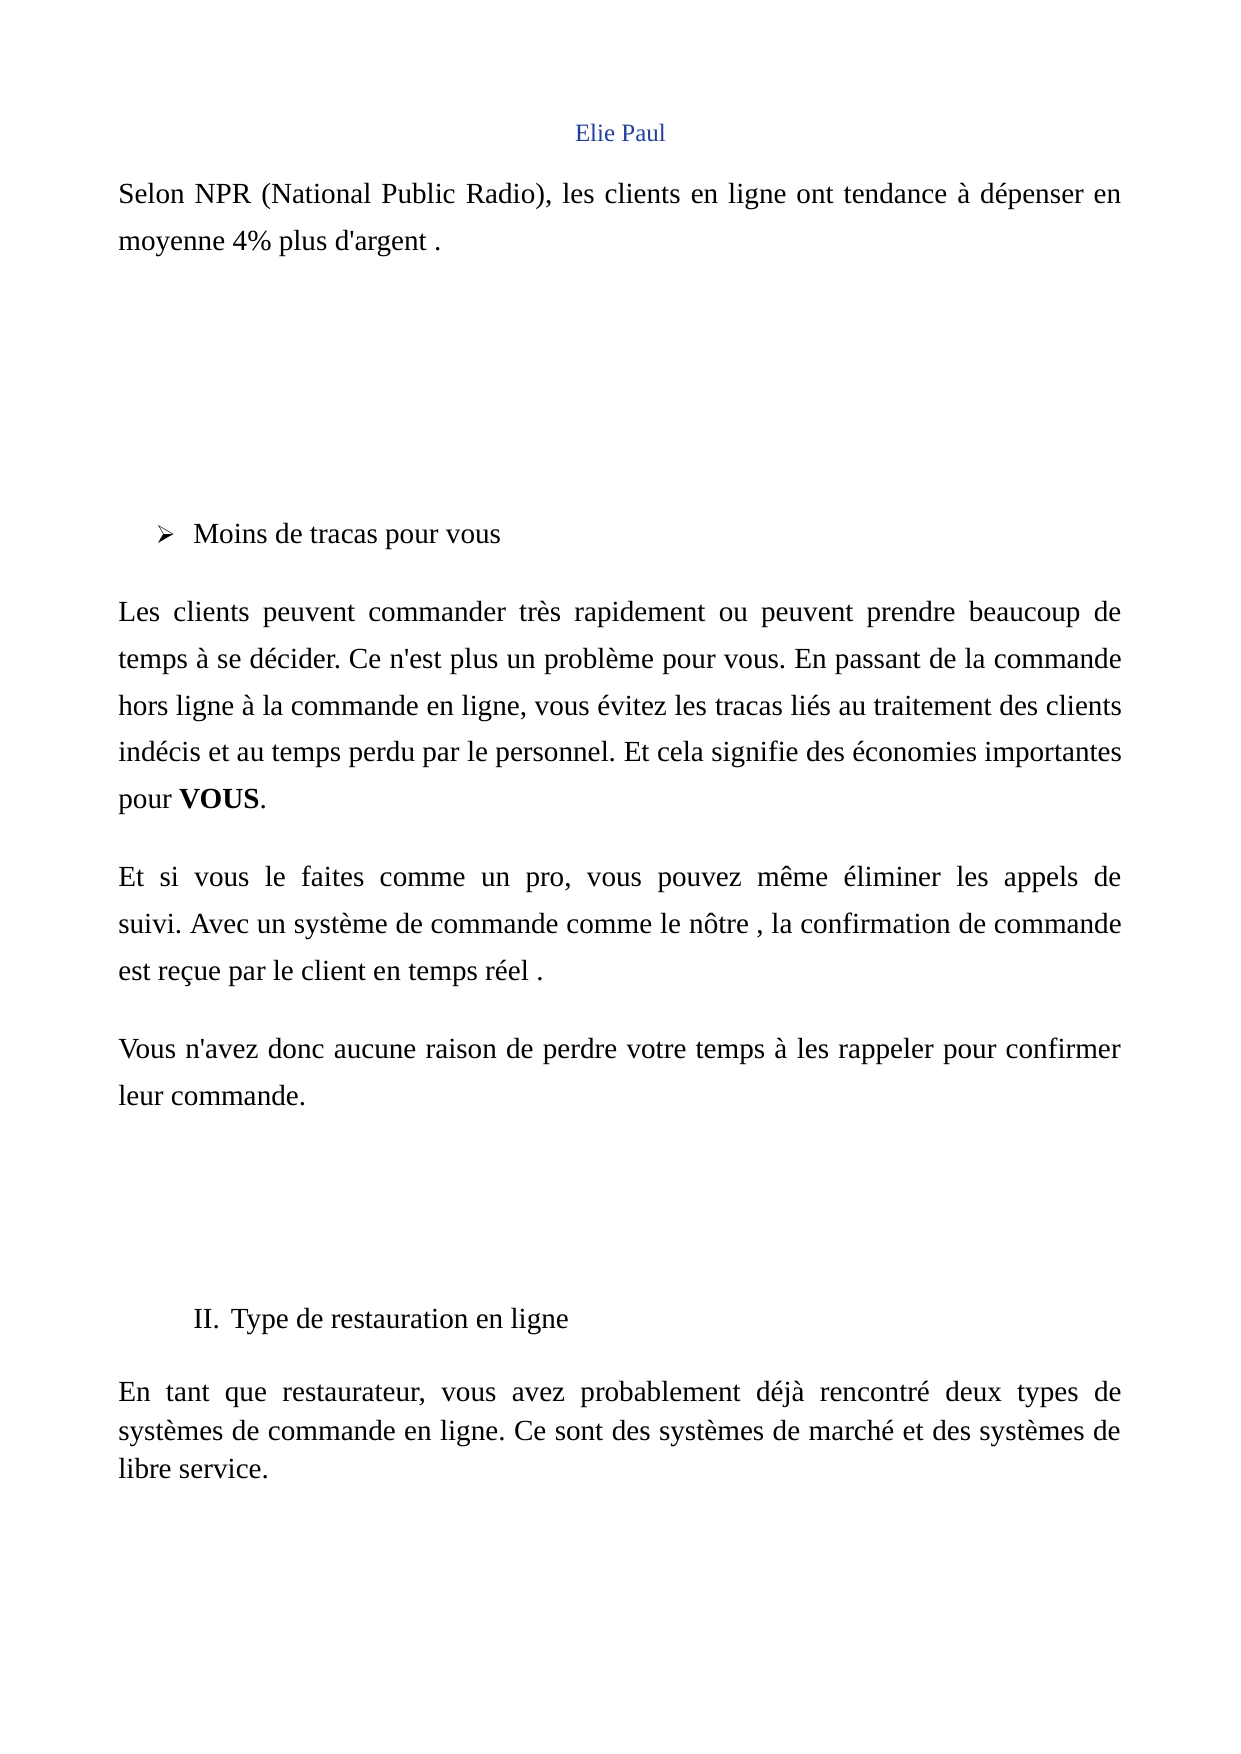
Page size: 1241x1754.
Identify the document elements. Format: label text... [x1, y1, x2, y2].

list Type de restauration en ligne [193, 1302, 1122, 1335]
text En tant que restaurateur, vous avez probablement déjà rencontré deux types de systèmes de commande en ligne. Ce sont des systèmes de marché et des systèmes de libre service. [118, 1374, 1122, 1485]
text Et si vous le faites comme un pro, vous pouvez même éliminer les appels de suivi. Avec un système de commande comme le nôtre , la confirmation de commande est reçue par le client en temps réel . [118, 859, 1122, 987]
text Les clients peuvent commander très rapidement ou peuvent prendre beaucoup de temps à se décider. Ce n'est plus un problème pour vous. En passant de la commande hors ligne à la commande en ligne, vous évitez les tracas liés au traitement des clients indécis et au temps perdu par le personnel. Et cela signifie des économies importantes pour VOUS. [118, 594, 1122, 815]
text Vous n'avez donc aucune raison de perdre votre temps à les rappeler pour confirmer leur commande. [118, 1031, 1122, 1112]
text Selon NPR (National Public Radio), les clients en ligne ont tendance à dépenser en moyenne 4% plus d'argent . [118, 176, 1122, 257]
list Moins de tracas pour vous [156, 516, 1122, 549]
